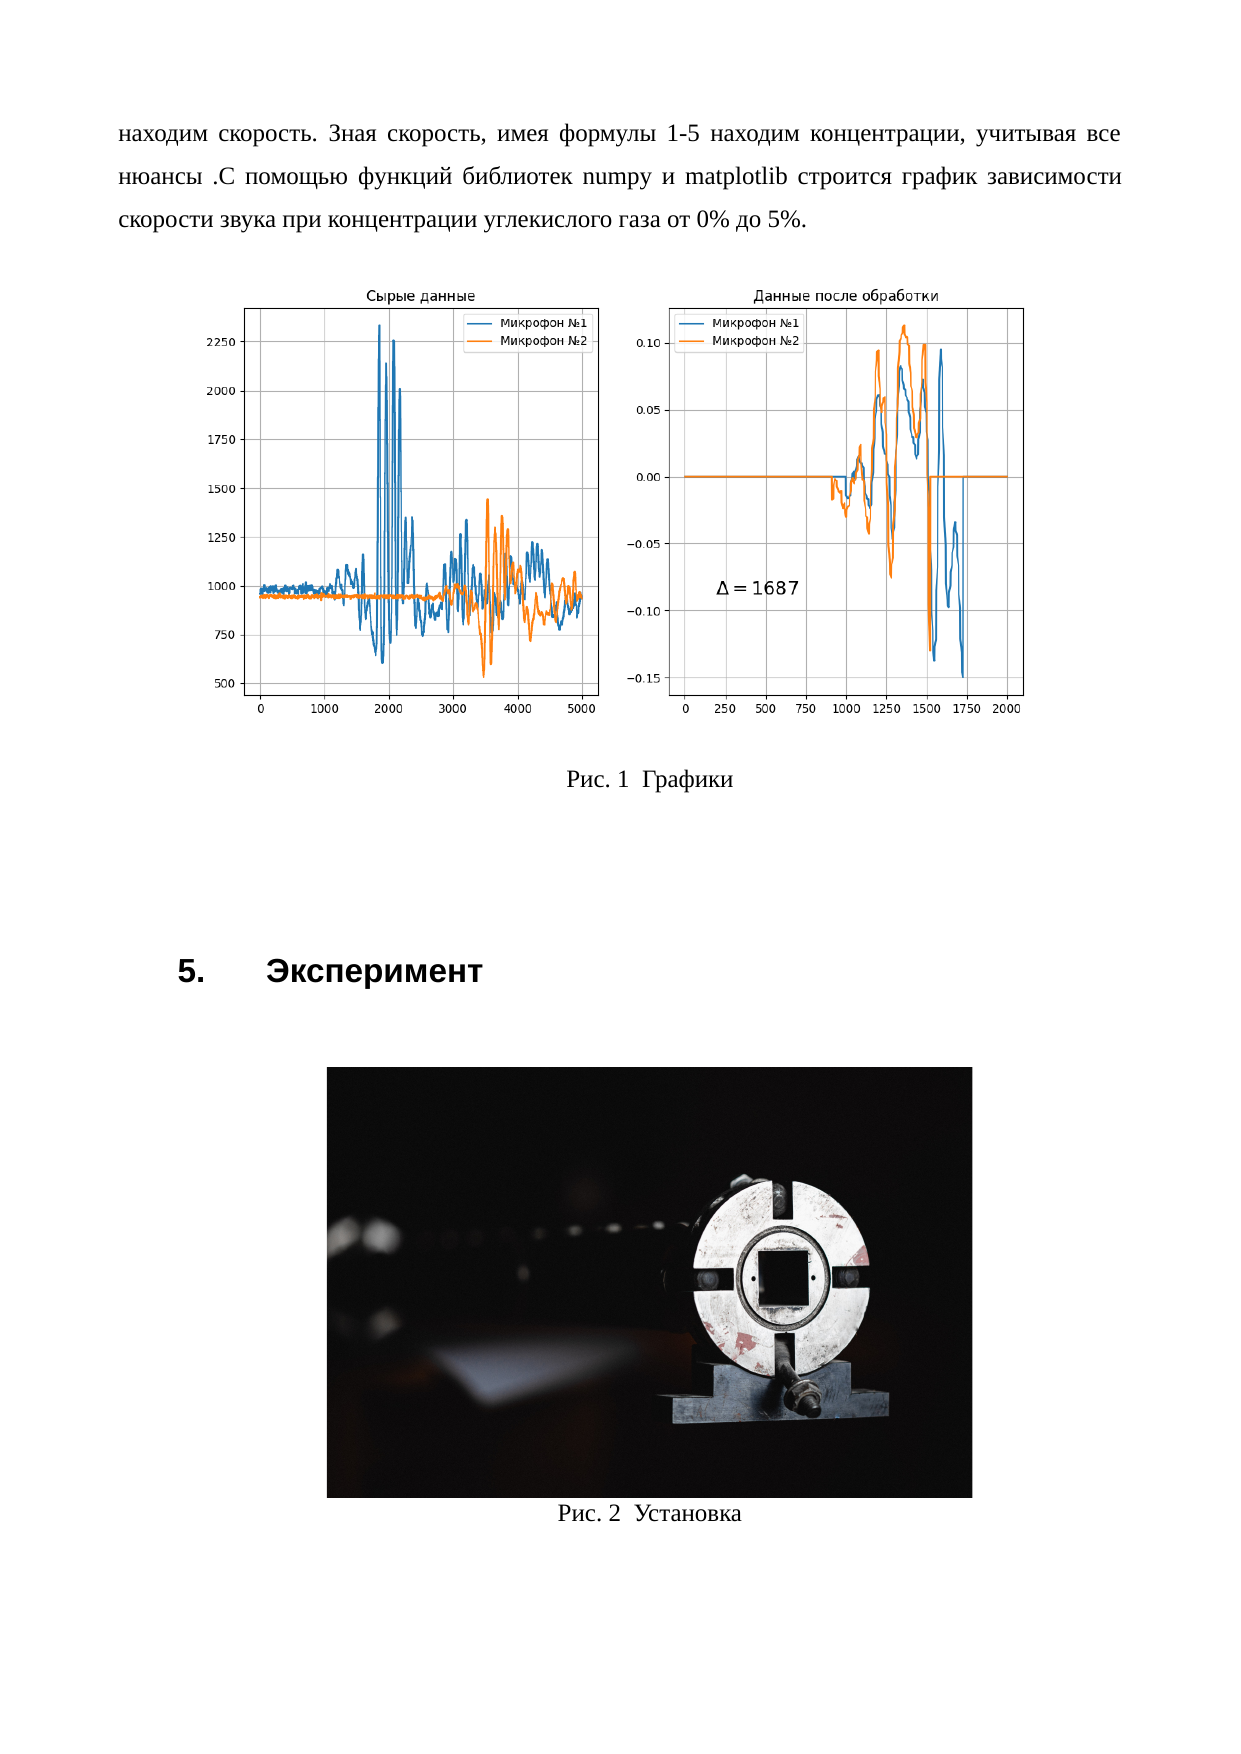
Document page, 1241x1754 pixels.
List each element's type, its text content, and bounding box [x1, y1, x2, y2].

text Рис. 2 Установка [118, 1498, 1122, 1526]
picture [326, 1067, 973, 1498]
text находим скорость. Зная скорость, имея формулы 1-5 находим концентрации, учитывая все нюансы .С помощью функций библиотек numpy и matplotlib строится график зависимости скорости звука при концентрации углекислого газа от 0% до 5%. [118, 118, 1122, 233]
subtitle Эксперимент [118, 951, 1122, 990]
text Рис. 1 Графики [118, 750, 1122, 793]
picture [118, 247, 1123, 750]
